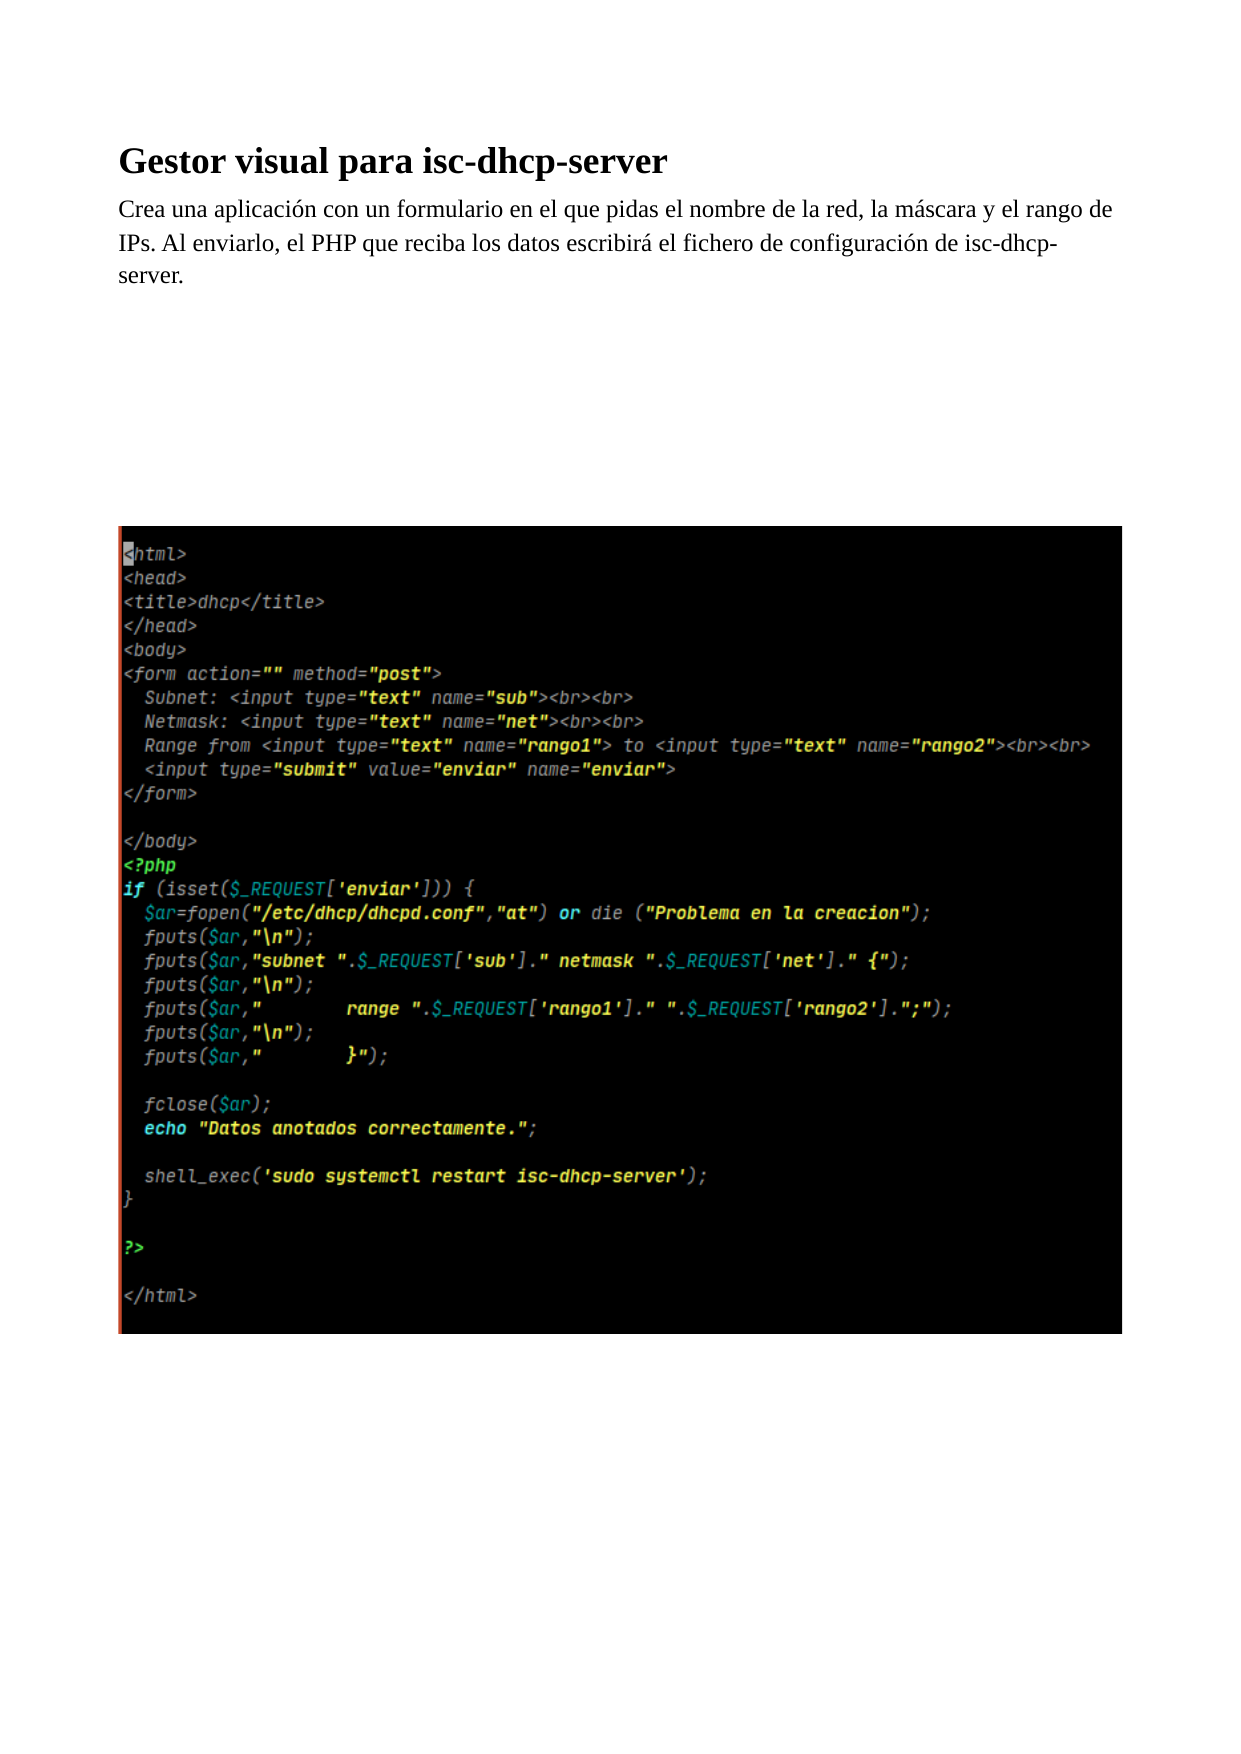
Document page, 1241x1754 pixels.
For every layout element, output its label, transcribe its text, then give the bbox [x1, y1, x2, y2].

text Crea una aplicación con un formulario en el que pidas el nombre de la red, la máscara y el rango de IPs. Al enviarlo, el PHP que reciba los datos escribirá el fichero de configuración de isc-dhcp-server. [118, 194, 1122, 289]
subtitle Gestor visual para isc-dhcp-server [118, 139, 1122, 182]
picture [118, 526, 1123, 1334]
